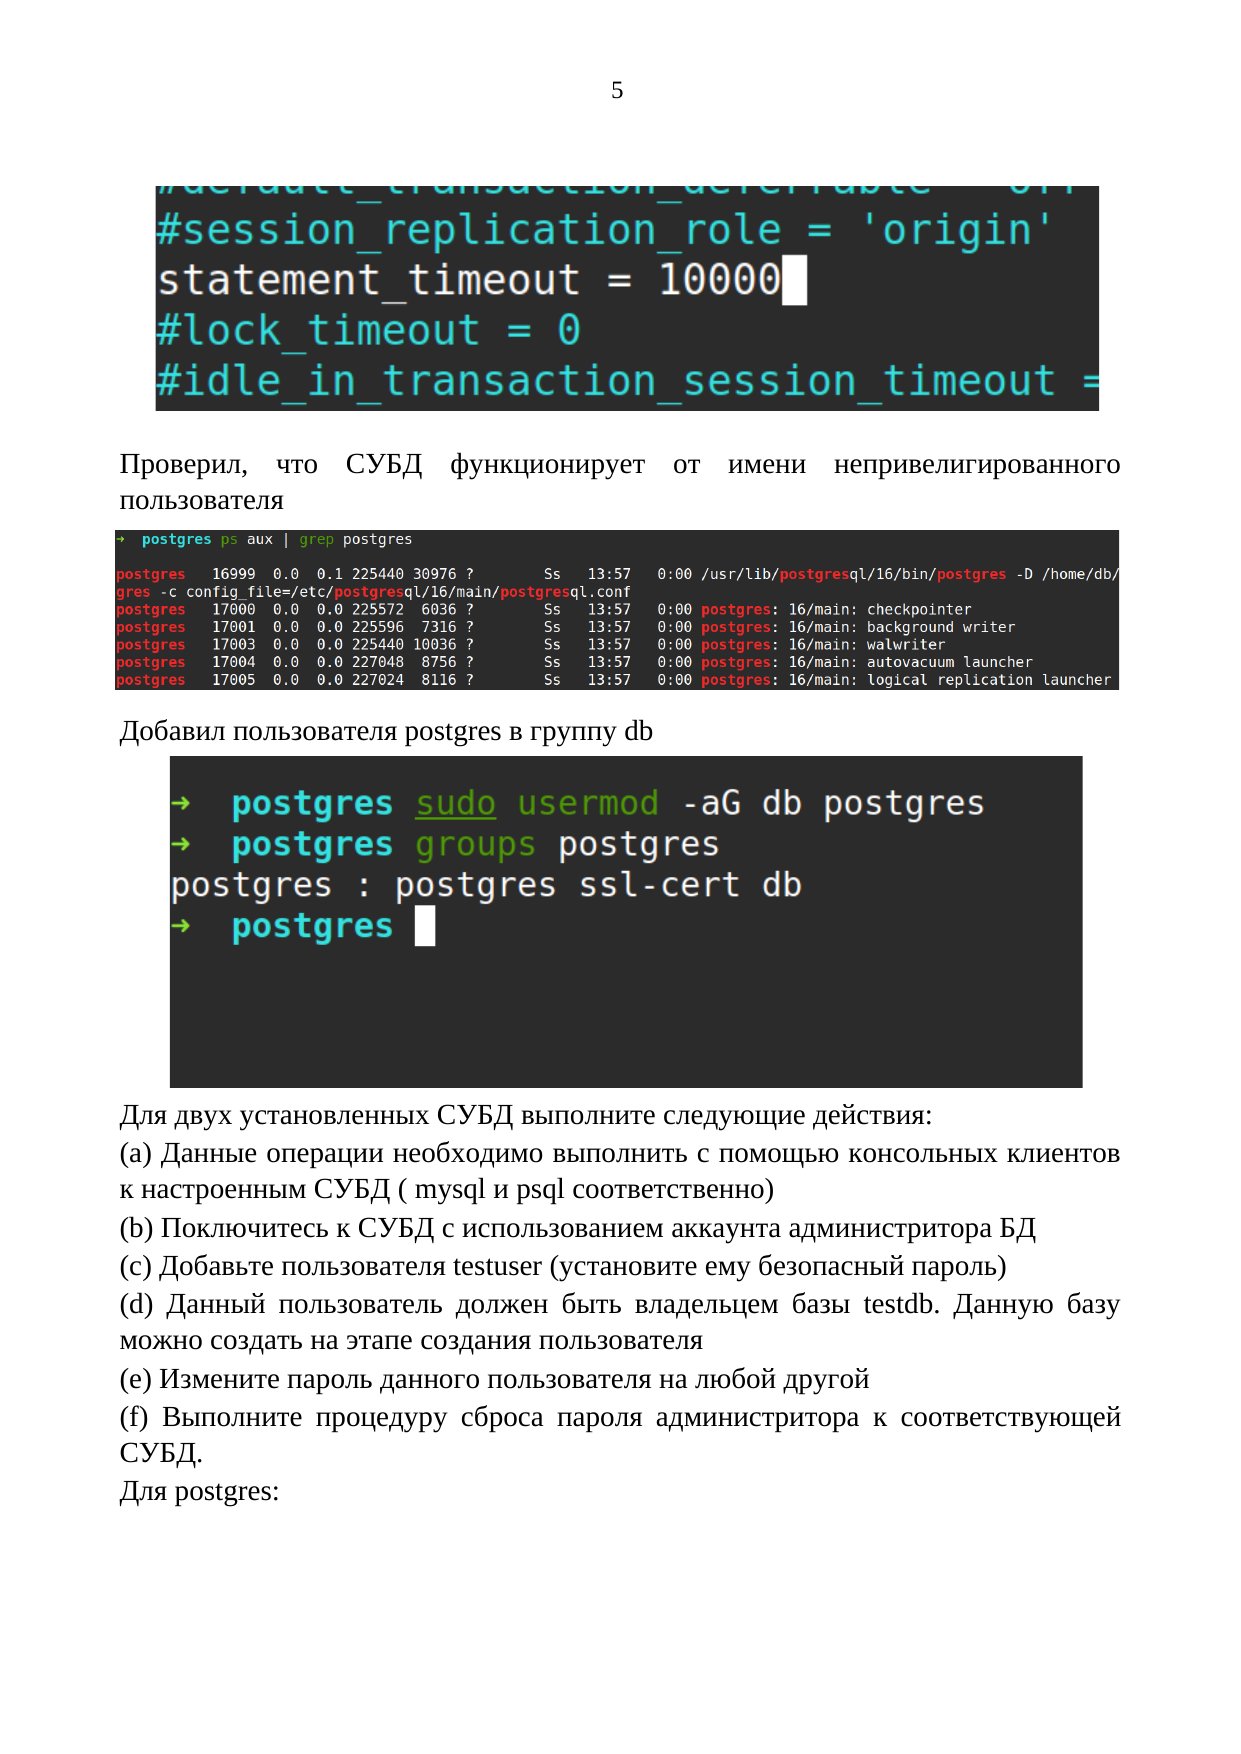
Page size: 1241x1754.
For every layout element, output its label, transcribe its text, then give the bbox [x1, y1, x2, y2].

text (a) Данные операции необходимо выполнить с помощью консольных клиентов к настроенным СУБД ( mysql и psql соответственно) [119, 1135, 1122, 1205]
text (d) Данный пользователь должен быть владельцем базы testdb. Данную базу можно создать на этапе создания пользователя [119, 1287, 1122, 1356]
text (c) Добавьте пользователя testuser (установите ему безопасный пароль) [119, 1248, 1122, 1282]
picture [169, 756, 1083, 1088]
picture [155, 186, 1100, 411]
text Для postgres: [119, 1473, 1122, 1507]
text (e) Измените пароль данного пользователя на любой другой [119, 1361, 1122, 1394]
text (f) Выполните процедуру сброса пароля администритора к соответствующей СУБД. [119, 1399, 1122, 1469]
text Для двух установленных СУБД выполните следующие действия: [119, 1097, 1122, 1131]
text (b) Поключитесь к СУБД с использованием аккаунта администритора БД [119, 1210, 1122, 1243]
text Добавил пользователя postgres в группу db [119, 713, 1122, 746]
text Проверил, что СУБД функционирует от имени непривелигированного пользователя [119, 446, 1122, 516]
picture [115, 530, 1120, 690]
